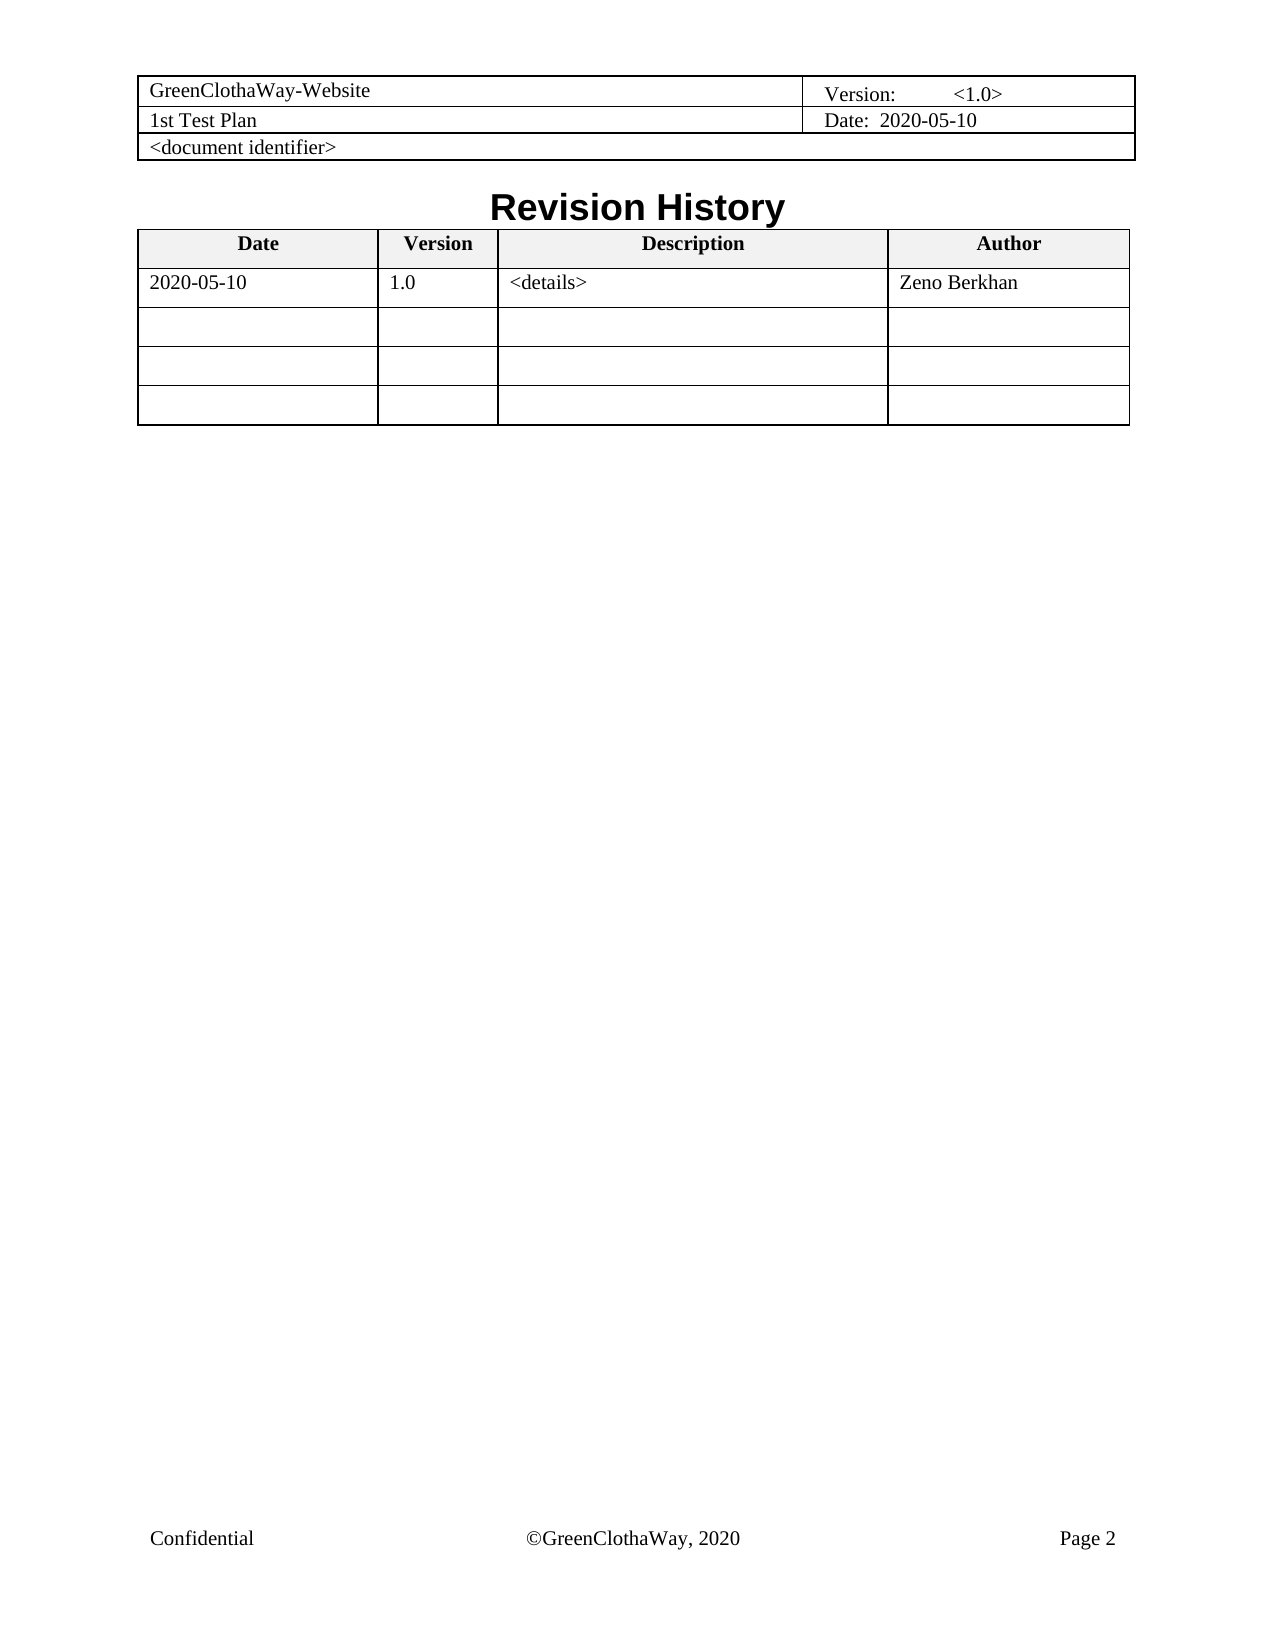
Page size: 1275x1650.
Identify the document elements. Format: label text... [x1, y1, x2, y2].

table_header Date [139, 230, 377, 268]
table_cell <details> [499, 269, 887, 307]
table_cell [139, 308, 377, 346]
table_cell [499, 386, 887, 424]
table_header Description [499, 230, 887, 268]
table_cell [889, 308, 1129, 346]
table_cell [889, 347, 1129, 385]
subtitle Revision History [150, 185, 1125, 228]
table_cell [139, 347, 377, 385]
table_header Author [889, 230, 1129, 268]
table_cell [379, 308, 497, 346]
table_cell [379, 386, 497, 424]
table_cell [889, 386, 1129, 424]
table_cell [499, 308, 887, 346]
table_cell [379, 347, 497, 385]
table_header Version [379, 230, 497, 268]
table_cell [139, 386, 377, 424]
table_cell 2020-05-10 [139, 269, 377, 307]
table_cell Zeno Berkhan [889, 269, 1129, 307]
table_cell 1.0 [379, 269, 497, 307]
table_cell [499, 347, 887, 385]
